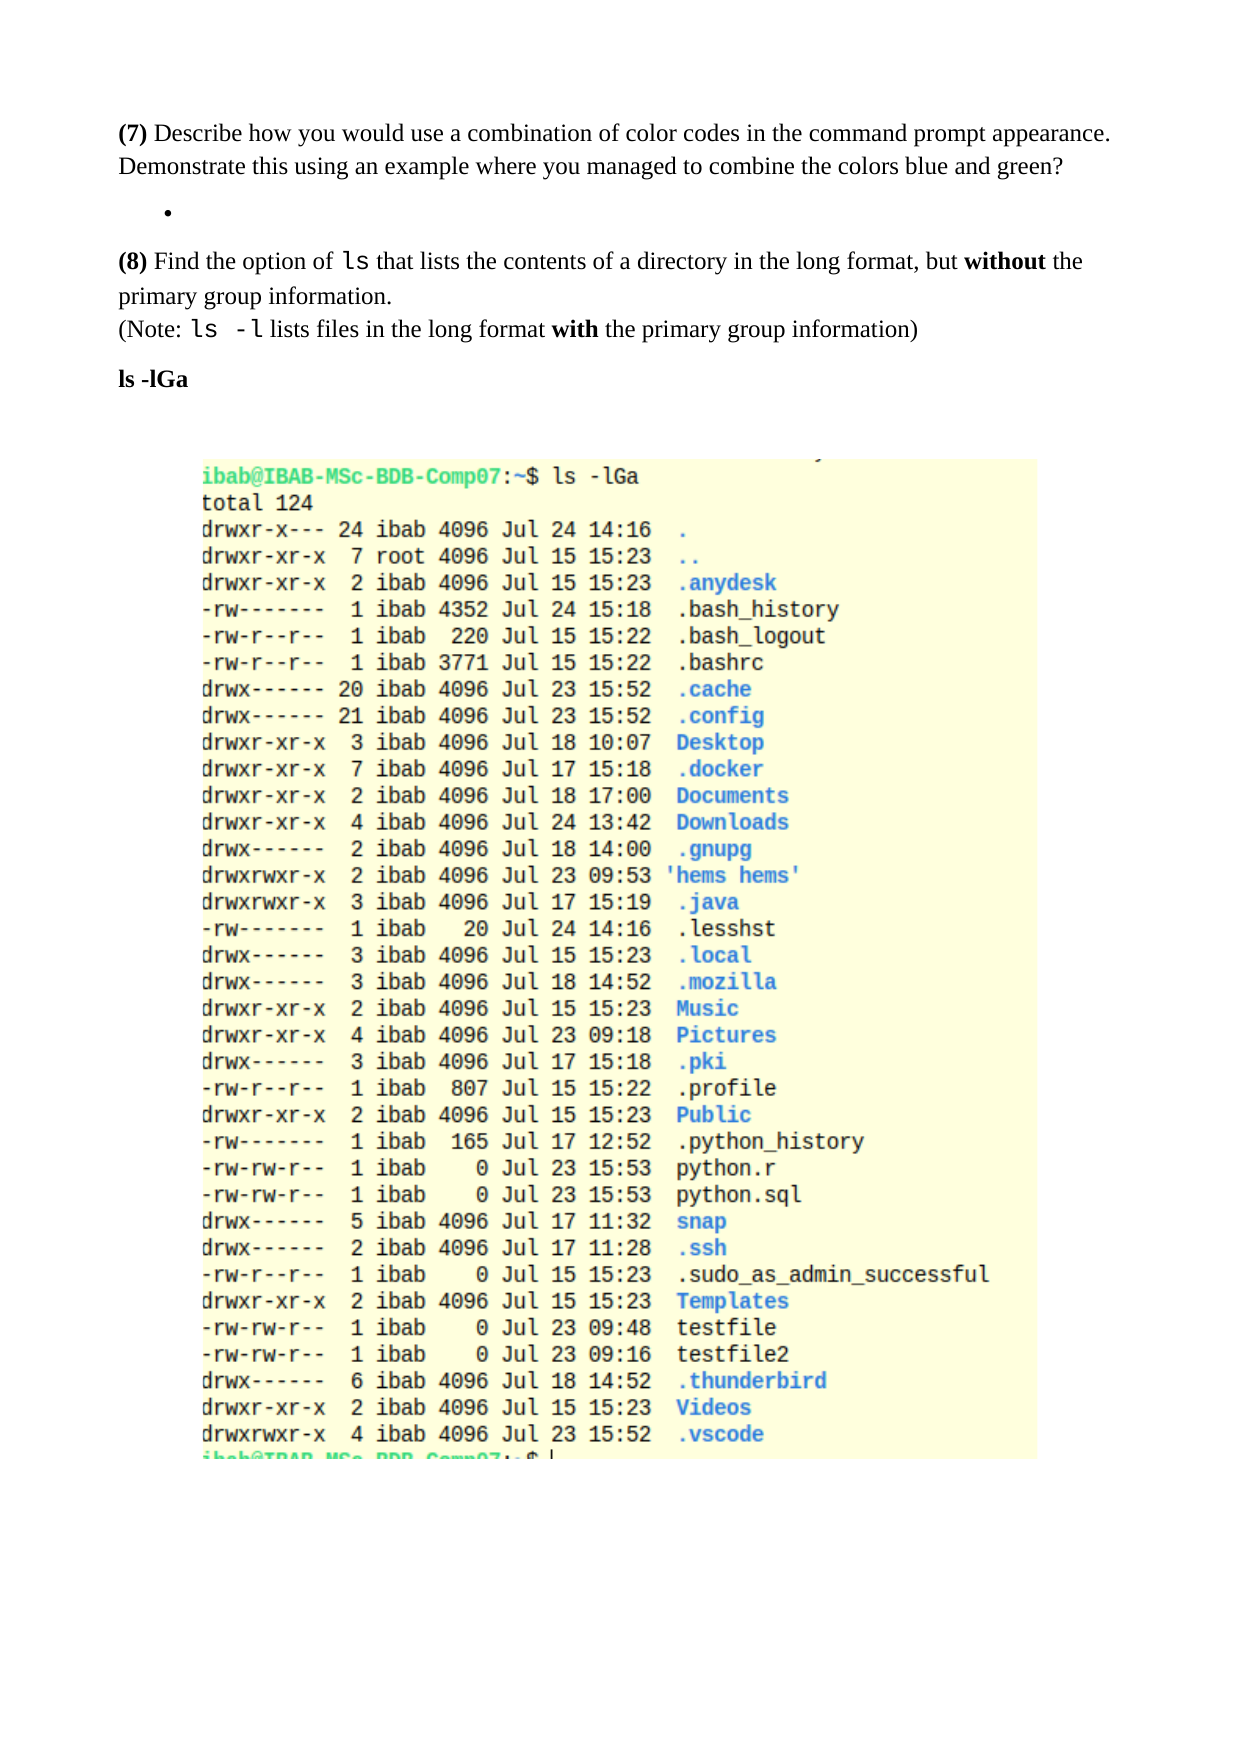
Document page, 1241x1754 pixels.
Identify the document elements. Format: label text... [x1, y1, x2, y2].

text (8) Find the option of ls that lists the contents of a directory in the long format, but without the primary group information. (Note: ls -l lists files in the long format with the primary group information) [118, 246, 1122, 345]
picture [202, 459, 1038, 1459]
text ls -lGa [118, 364, 1122, 393]
text (7) Describe how you would use a combination of color codes in the command prompt appearance. Demonstrate this using an example where you managed to combine the colors blue and green? [118, 118, 1122, 180]
